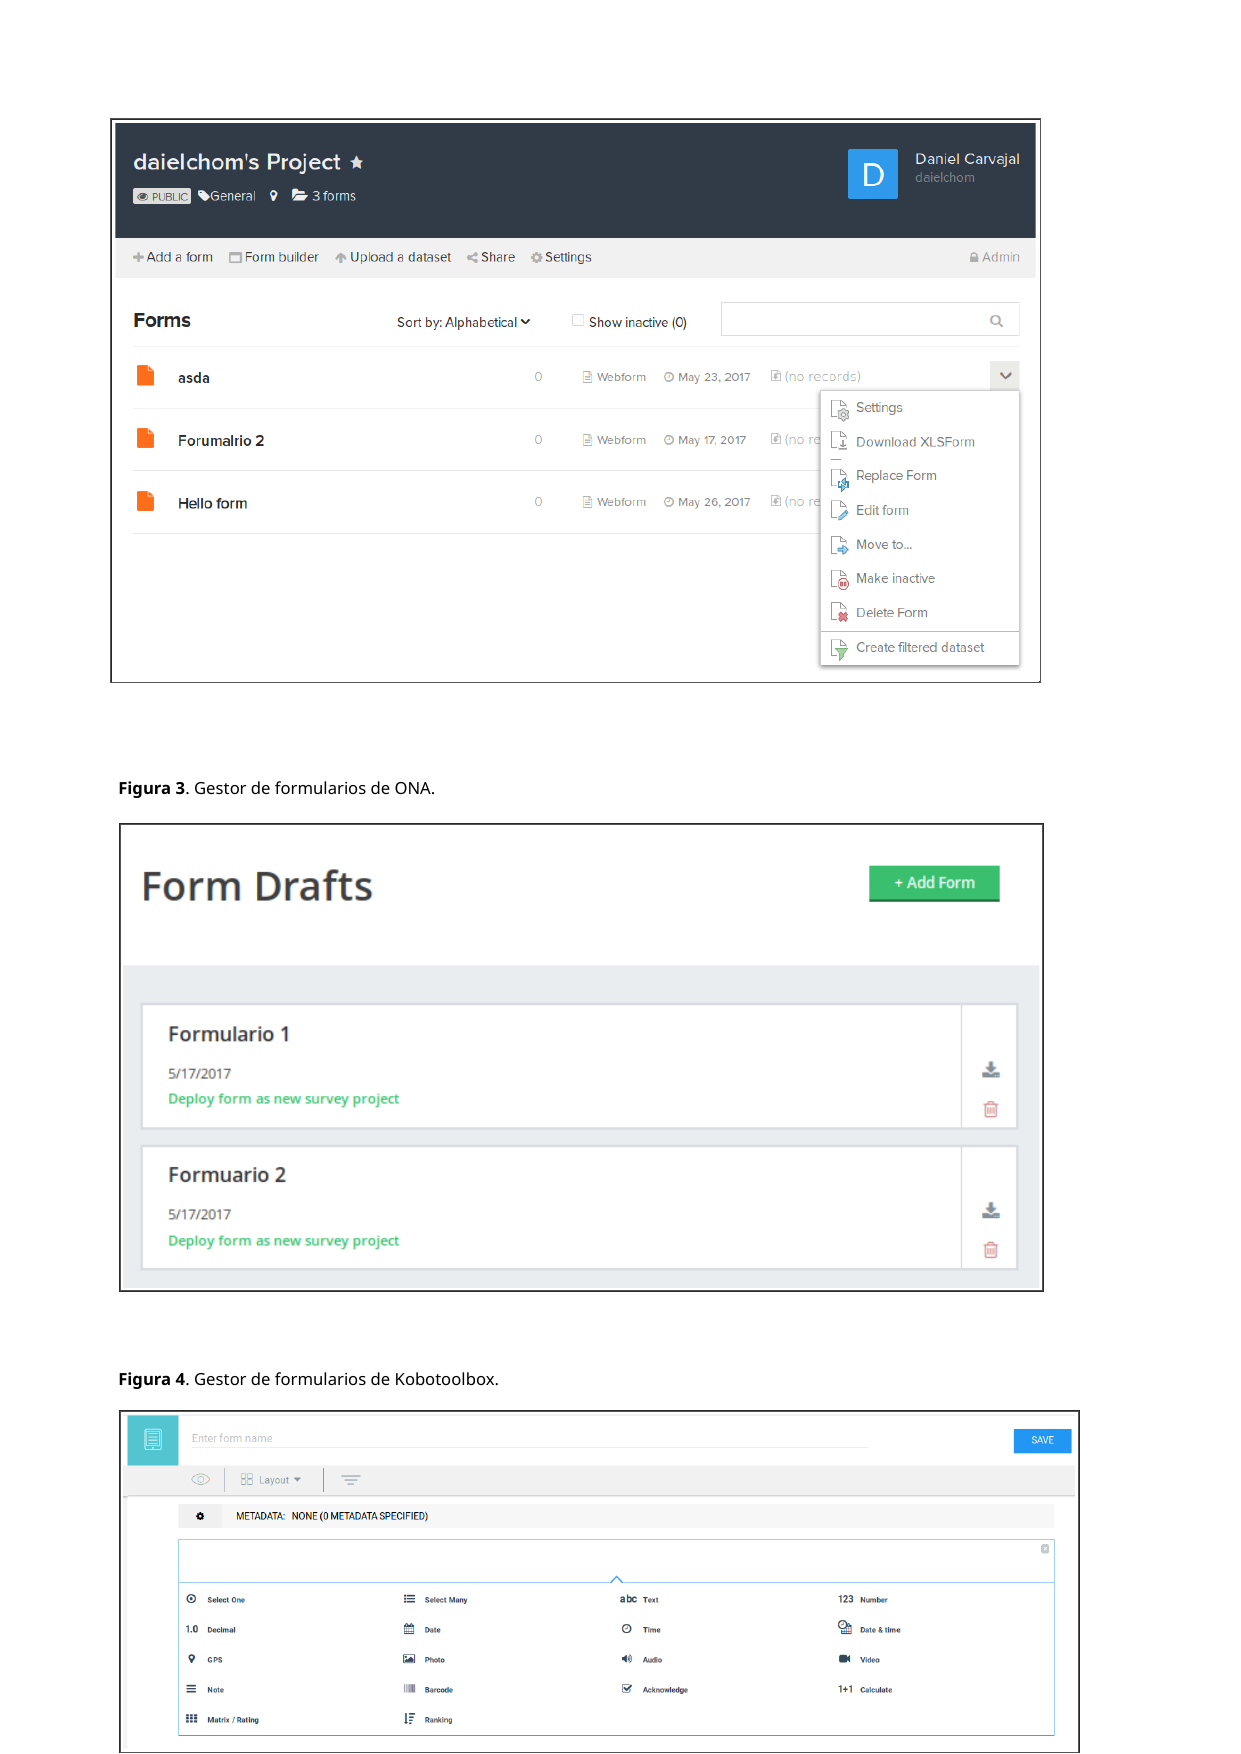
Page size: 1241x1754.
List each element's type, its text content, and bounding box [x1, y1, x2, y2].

picture [123, 827, 1040, 1288]
text Figura 4. Gestor de formularios de Kobotoolbox. [118, 1367, 1122, 1390]
text [121, 1412, 1078, 1752]
text Figura 3. Gestor de formularios de ONA. [118, 777, 1122, 799]
picture [115, 123, 1036, 678]
picture [123, 1414, 1076, 1749]
